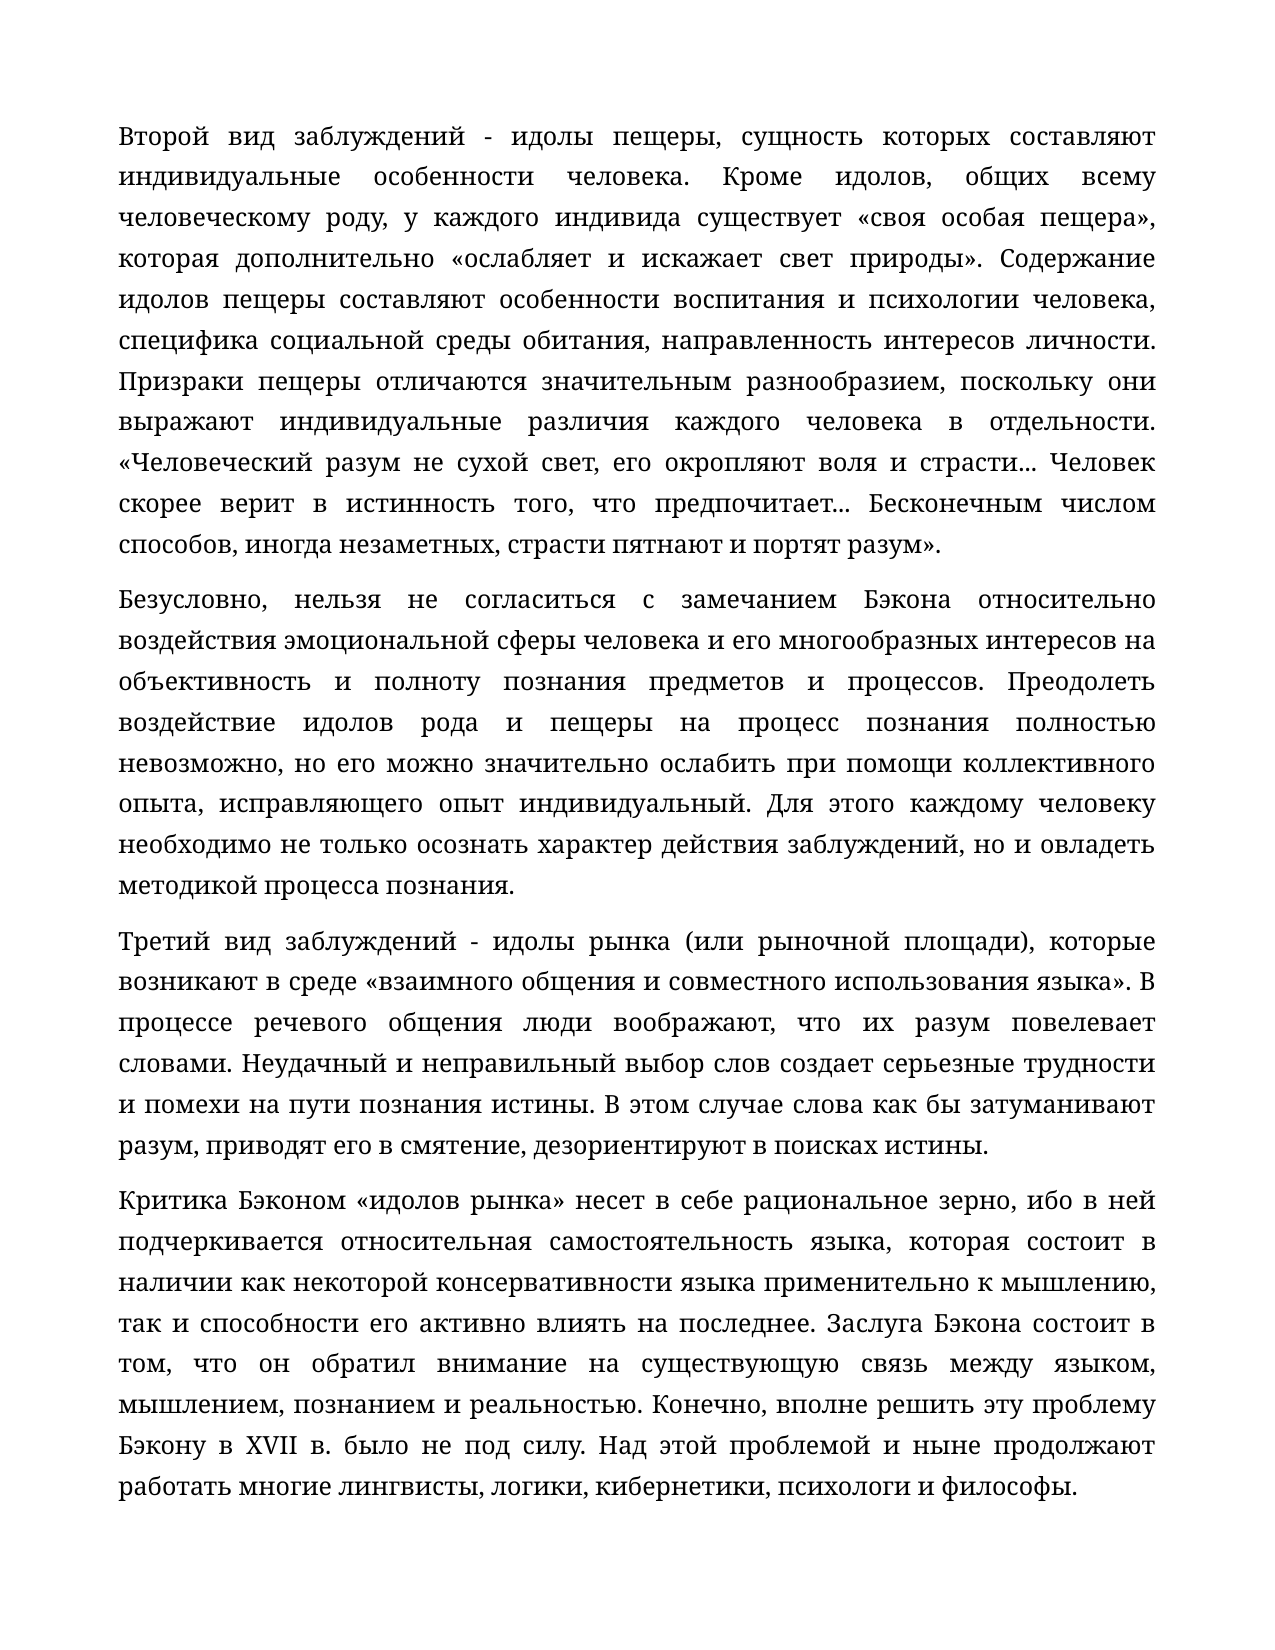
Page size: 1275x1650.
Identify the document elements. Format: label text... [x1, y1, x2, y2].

text Критика Бэконом «идолов рынка» несет в себе рациональное зерно, ибо в ней подчеркивается относительная самостоятельность языка, которая состоит в наличии как некоторой консервативности языка применительно к мышлению, так и способности его активно влиять на последнее. Заслуга Бэкона состоит в том, что он обратил внимание на существующую связь между языком, мышлением, познанием и реальностью. Конечно, вполне решить эту проблему Бэкону в XVII в. было не под силу. Над этой проблемой и ныне продолжают работать многие лингвисты, логики, кибернетики, психологи и философы. [118, 1183, 1157, 1503]
text Третий вид заблуждений - идолы рынка (или рыночной площади), которые возникают в среде «взаимного общения и совместного использования языка». В процессе речевого общения люди воображают, что их разум повелевает словами. Неудачный и неправильный выбор слов создает серьезные трудности и помехи на пути познания истины. В этом случае слова как бы затуманивают разум, приводят его в смятение, дезориентируют в поисках истины. [118, 923, 1157, 1161]
text Безусловно, нельзя не согласиться с замечанием Бэкона относительно воздействия эмоциональной сферы человека и его многообразных интересов на объективность и полноту познания предметов и процессов. Преодолеть воздействие идолов рода и пещеры на процесс познания полностью невозможно, но его можно значительно ослабить при помощи коллективного опыта, исправляющего опыт индивидуальный. Для этого каждому человеку необходимо не только осознать характер действия заблуждений, но и овладеть методикой процесса познания. [118, 582, 1157, 902]
text Второй вид заблуждений - идолы пещеры, сущность которых составляют индивидуальные особенности человека. Кроме идолов, общих всему человеческому роду, у каждого индивида существует «своя особая пещера», которая дополнительно «ослабляет и искажает свет природы». Содержание идолов пещеры составляют особенности воспитания и психологии человека, специфика социальной среды обитания, направленность интересов личности. Призраки пещеры отличаются значительным разнообразием, поскольку они выражают индивидуальные различия каждого человека в отдельности. «Человеческий разум не сухой свет, его окропляют воля и страсти... Человек скорее верит в истинность того, что предпочитает... Бесконечным числом способов, иногда незаметных, страсти пятнают и портят разум». [118, 118, 1157, 561]
